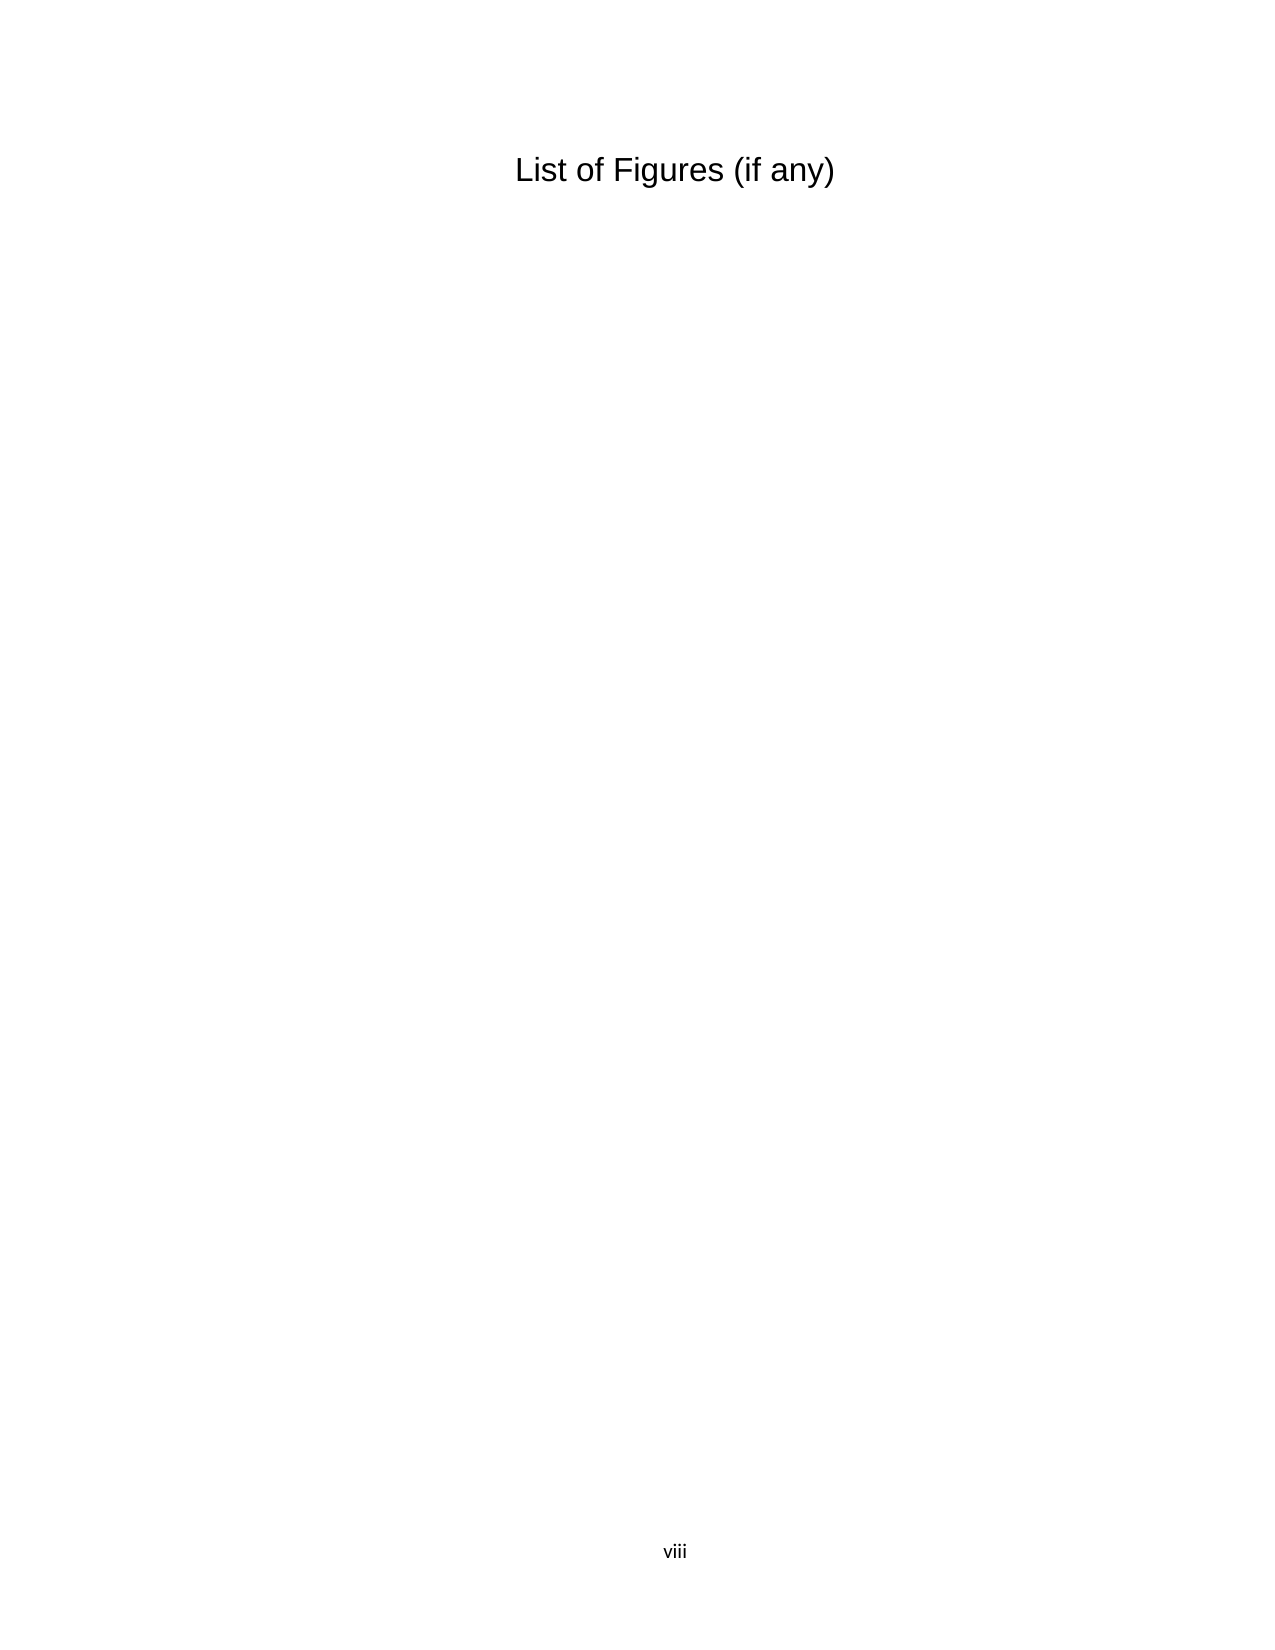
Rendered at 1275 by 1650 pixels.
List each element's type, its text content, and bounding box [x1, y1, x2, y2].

subtitle List of Figures (if any) [187, 150, 1163, 188]
